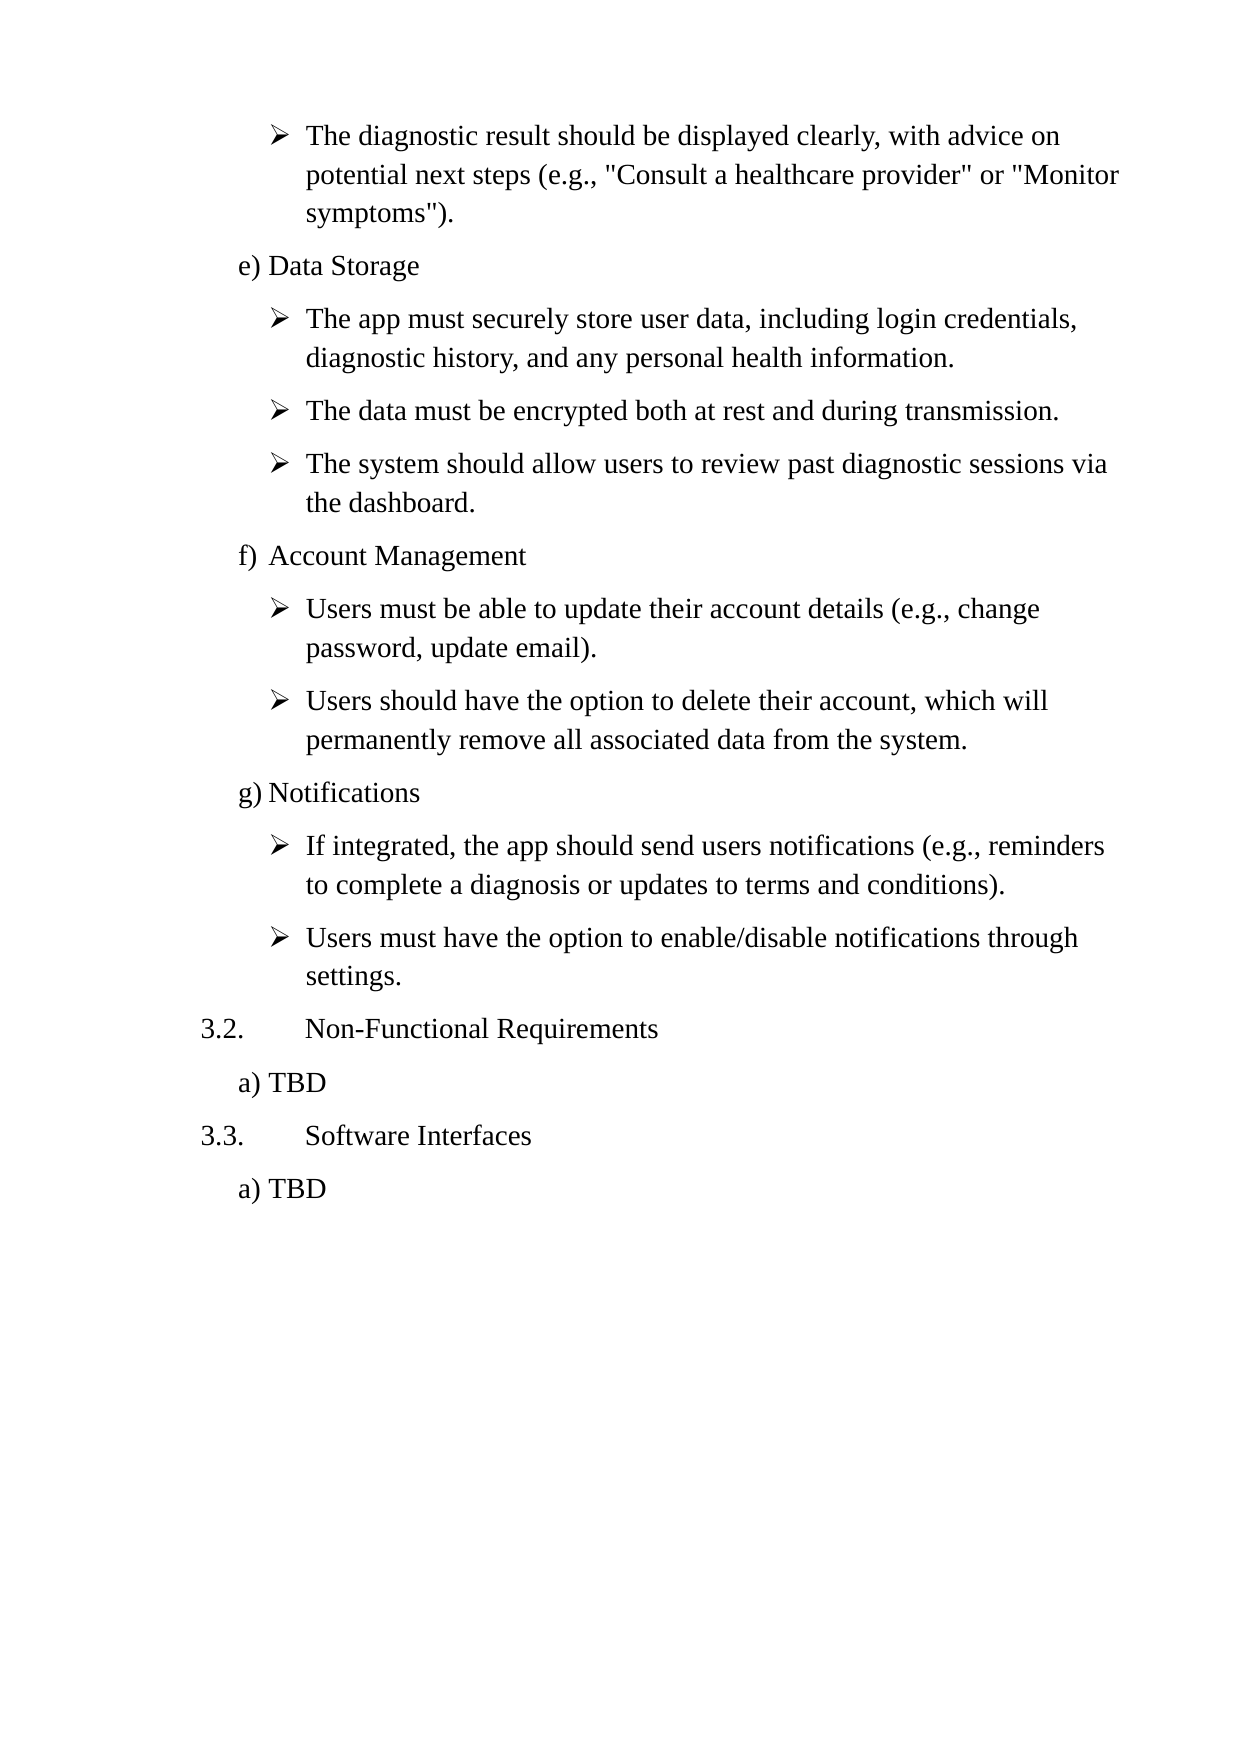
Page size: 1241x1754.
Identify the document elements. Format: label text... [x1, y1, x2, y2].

list Users should have the option to delete their account, which will permanently remove all associated data from the system. [268, 683, 1122, 755]
list TBD [231, 1065, 1122, 1098]
list Notifications [231, 775, 1122, 808]
list Users must have the option to enable/disable notifications through settings. [268, 920, 1122, 992]
list The app must securely store user data, including login credentials, diagnostic history, and any personal health information. [268, 302, 1122, 374]
list Software Interfaces [193, 1118, 1122, 1151]
list Data Storage [231, 248, 1122, 282]
list If integrated, the app should send users notifications (e.g., reminders to complete a diagnosis or updates to terms and conditions). [268, 828, 1122, 900]
list Non-Functional Requirements [193, 1012, 1122, 1045]
list Users must be able to update their account details (e.g., change password, update email). [268, 591, 1122, 664]
list TBD [231, 1171, 1122, 1204]
list Account Management [231, 538, 1122, 572]
list The system should allow users to review past diagnostic sessions via the dashboard. [268, 447, 1122, 519]
list The data must be encrypted both at rest and during transmission. [268, 393, 1122, 427]
list The diagnostic result should be displayed clearly, with advice on potential next steps (e.g., "Consult a healthcare provider" or "Monitor symptoms"). [268, 118, 1122, 229]
